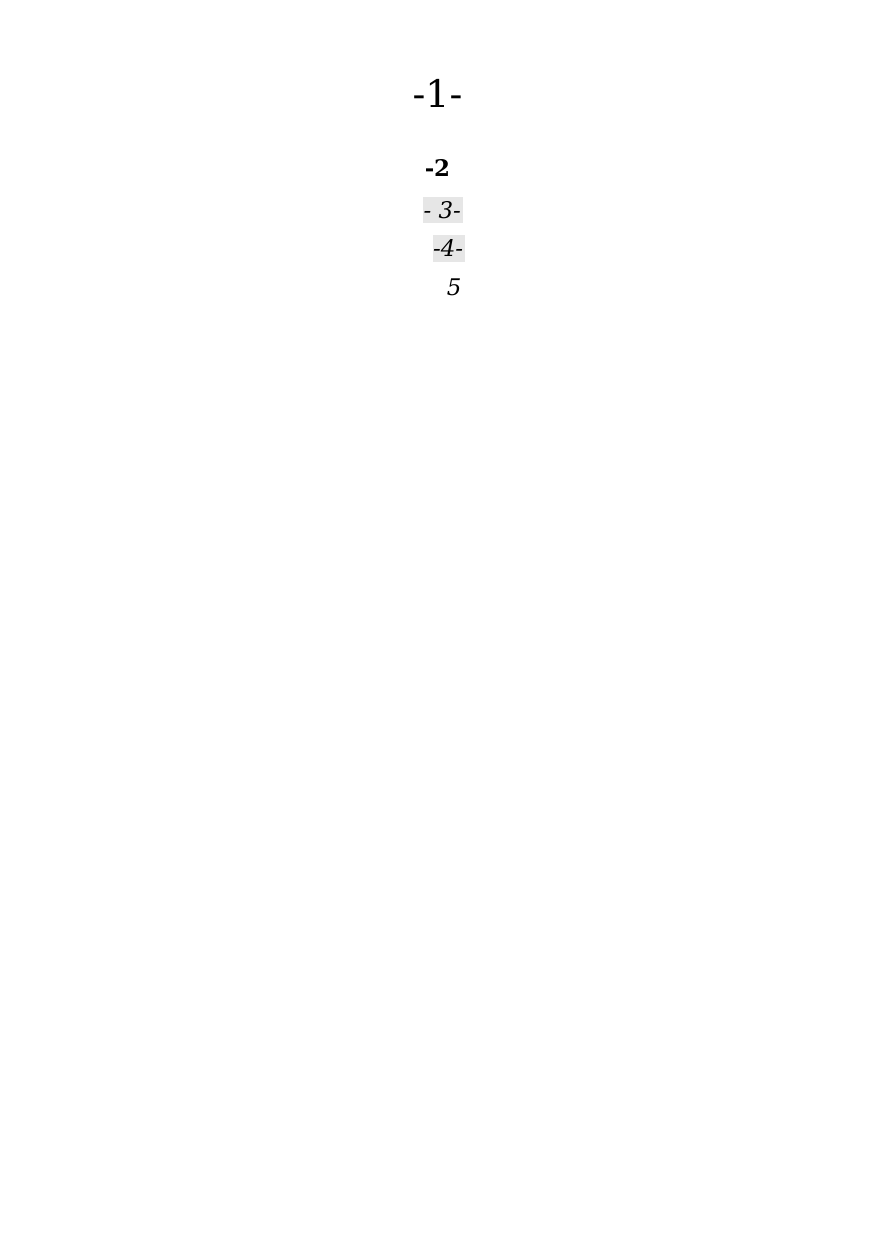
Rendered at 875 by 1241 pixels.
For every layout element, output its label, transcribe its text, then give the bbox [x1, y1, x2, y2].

subtitle 5 [71, 274, 838, 301]
subtitle -2 [36, 152, 838, 185]
subtitle - 3- [48, 197, 423, 223]
subtitle -1- [36, 72, 838, 116]
subtitle -4- [465, 235, 838, 262]
subtitle - 3- [463, 197, 838, 223]
subtitle -4- [60, 235, 433, 262]
